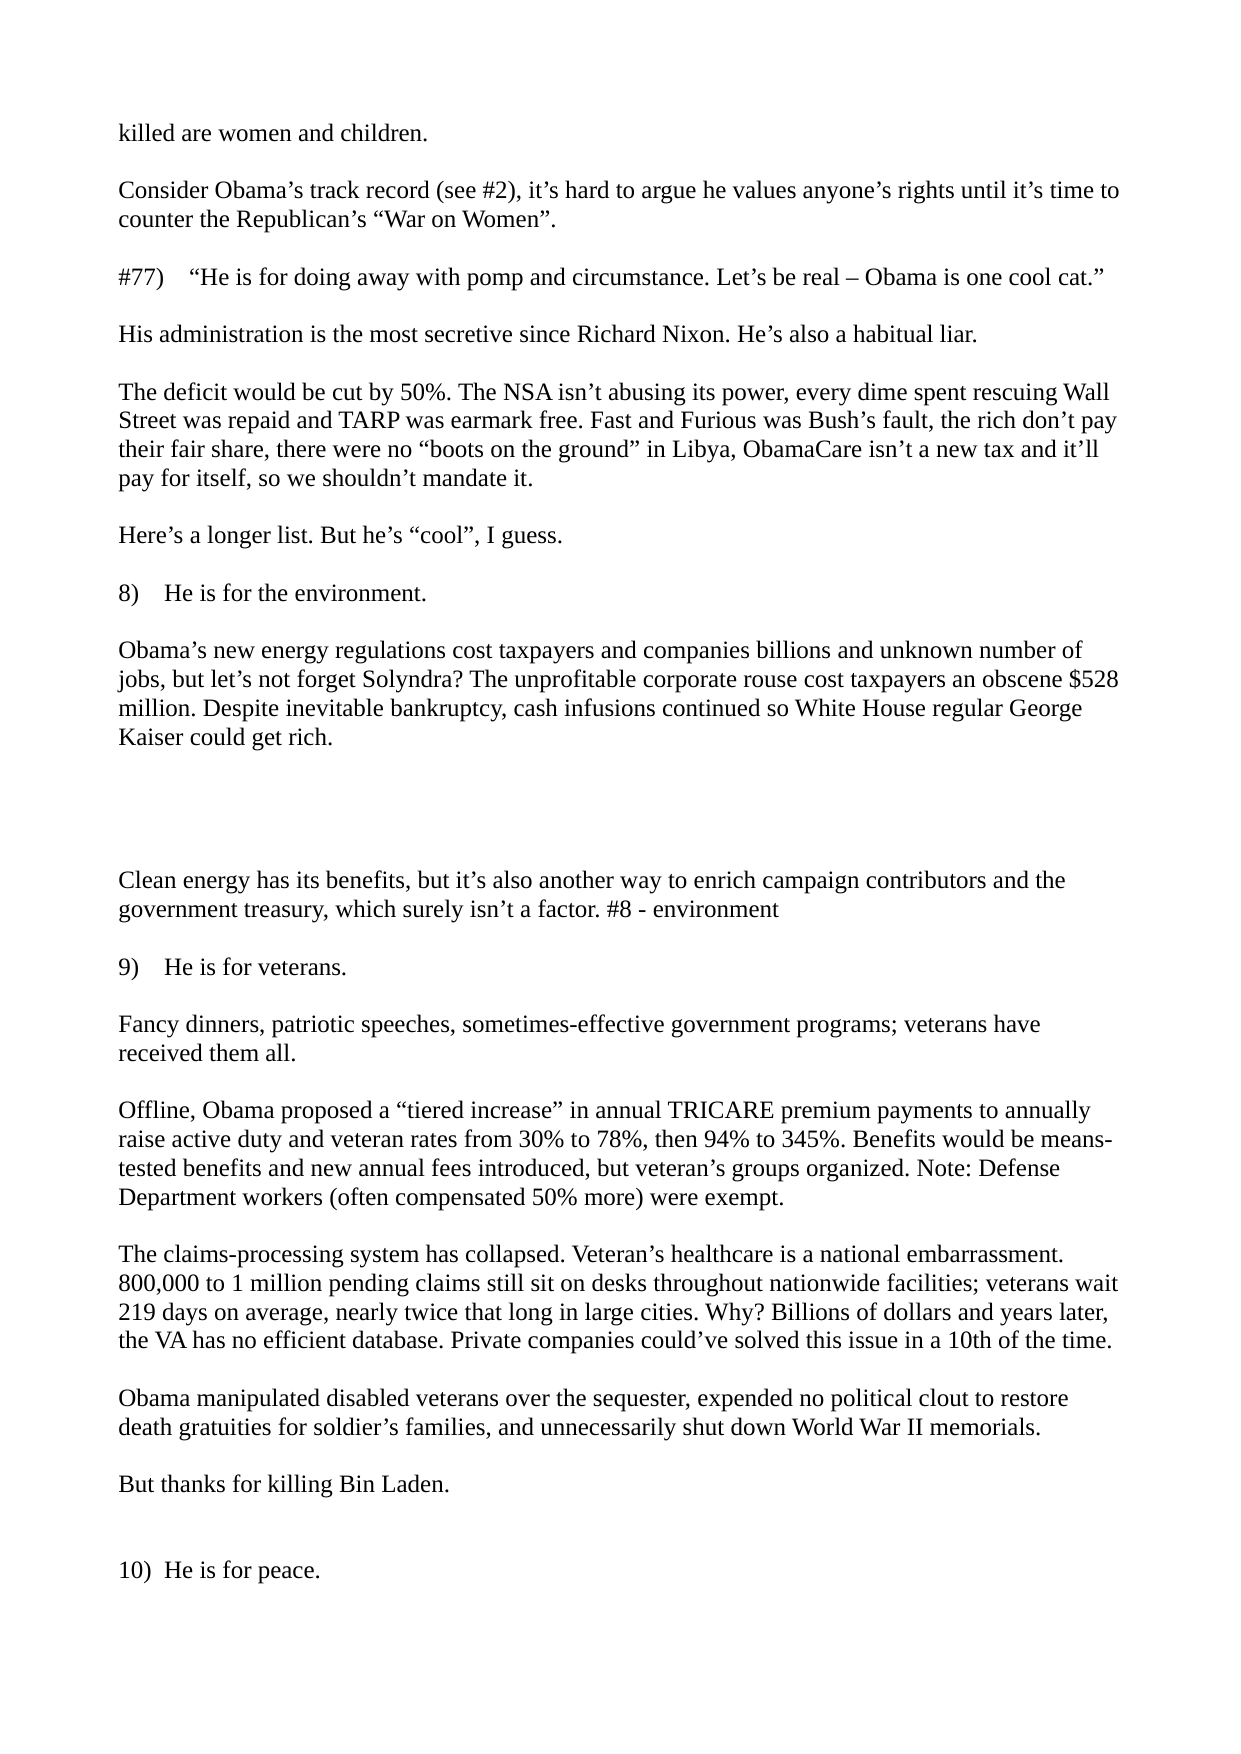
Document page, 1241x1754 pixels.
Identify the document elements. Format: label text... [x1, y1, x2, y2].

text Consider Obama’s track record (see #2), it’s hard to argue he values anyone’s rights until it’s time to counter the Republican’s “War on Women”. [118, 176, 1122, 233]
text Offline, Obama proposed a “tiered increase” in annual TRICARE premium payments to annually raise active duty and veteran rates from 30% to 78%, then 94% to 345%. Benefits would be means-tested benefits and new annual fees introduced, but veteran’s groups organized. Note: Defense Department workers (often compensated 50% more) were exempt. [118, 1096, 1122, 1211]
text Clean energy has its benefits, but it’s also another way to enrich campaign contributors and the government treasury, which surely isn’t a factor. #8 - environment [118, 866, 1122, 923]
text Fancy dinners, patriotic speeches, sometimes-effective government programs; veterans have received them all. [118, 1009, 1122, 1067]
text 9) He is for veterans. [118, 952, 1122, 981]
text His administration is the most secretive since Richard Nixon. He’s also a habitual liar. [118, 319, 1122, 348]
text The claims-processing system has collapsed. Veteran’s healthcare is a national embarrassment. 800,000 to 1 million pending claims still sit on desks throughout nationwide facilities; veterans wait 219 days on average, nearly twice that long in large cities. Why? Billions of dollars and years later, the VA has no efficient database. Private companies could’ve solved this issue in a 10th of the time. [118, 1239, 1122, 1354]
text But thanks for killing Bin Laden. [118, 1469, 1122, 1498]
text killed are women and children. [118, 118, 1122, 147]
text 10) He is for peace. [118, 1556, 1122, 1584]
text 8) He is for the environment. [118, 578, 1122, 607]
text Here’s a longer list. But he’s “cool”, I guess. [118, 521, 1122, 549]
text Obama manipulated disabled veterans over the sequester, expended no political clout to restore death gratuities for soldier’s families, and unnecessarily shut down World War II memorials. [118, 1383, 1122, 1441]
text The deficit would be cut by 50%. The NSA isn’t abusing its power, every dime spent rescuing Wall Street was repaid and TARP was earmark free. Fast and Furious was Bush’s fault, the rich don’t pay their fair share, there were no “boots on the ground” in Libya, ObamaCare isn’t a new tax and it’ll pay for itself, so we shouldn’t mandate it. [118, 377, 1122, 492]
text Obama’s new energy regulations cost taxpayers and companies billions and unknown number of jobs, but let’s not forget Solyndra? The unprofitable corporate rouse cost taxpayers an obscene $528 million. Despite inevitable bankruptcy, cash infusions continued so White House regular George Kaiser could get rich. [118, 636, 1122, 751]
text #77) “He is for doing away with pomp and circumstance. Let’s be real – Obama is one cool cat.” [118, 262, 1122, 291]
